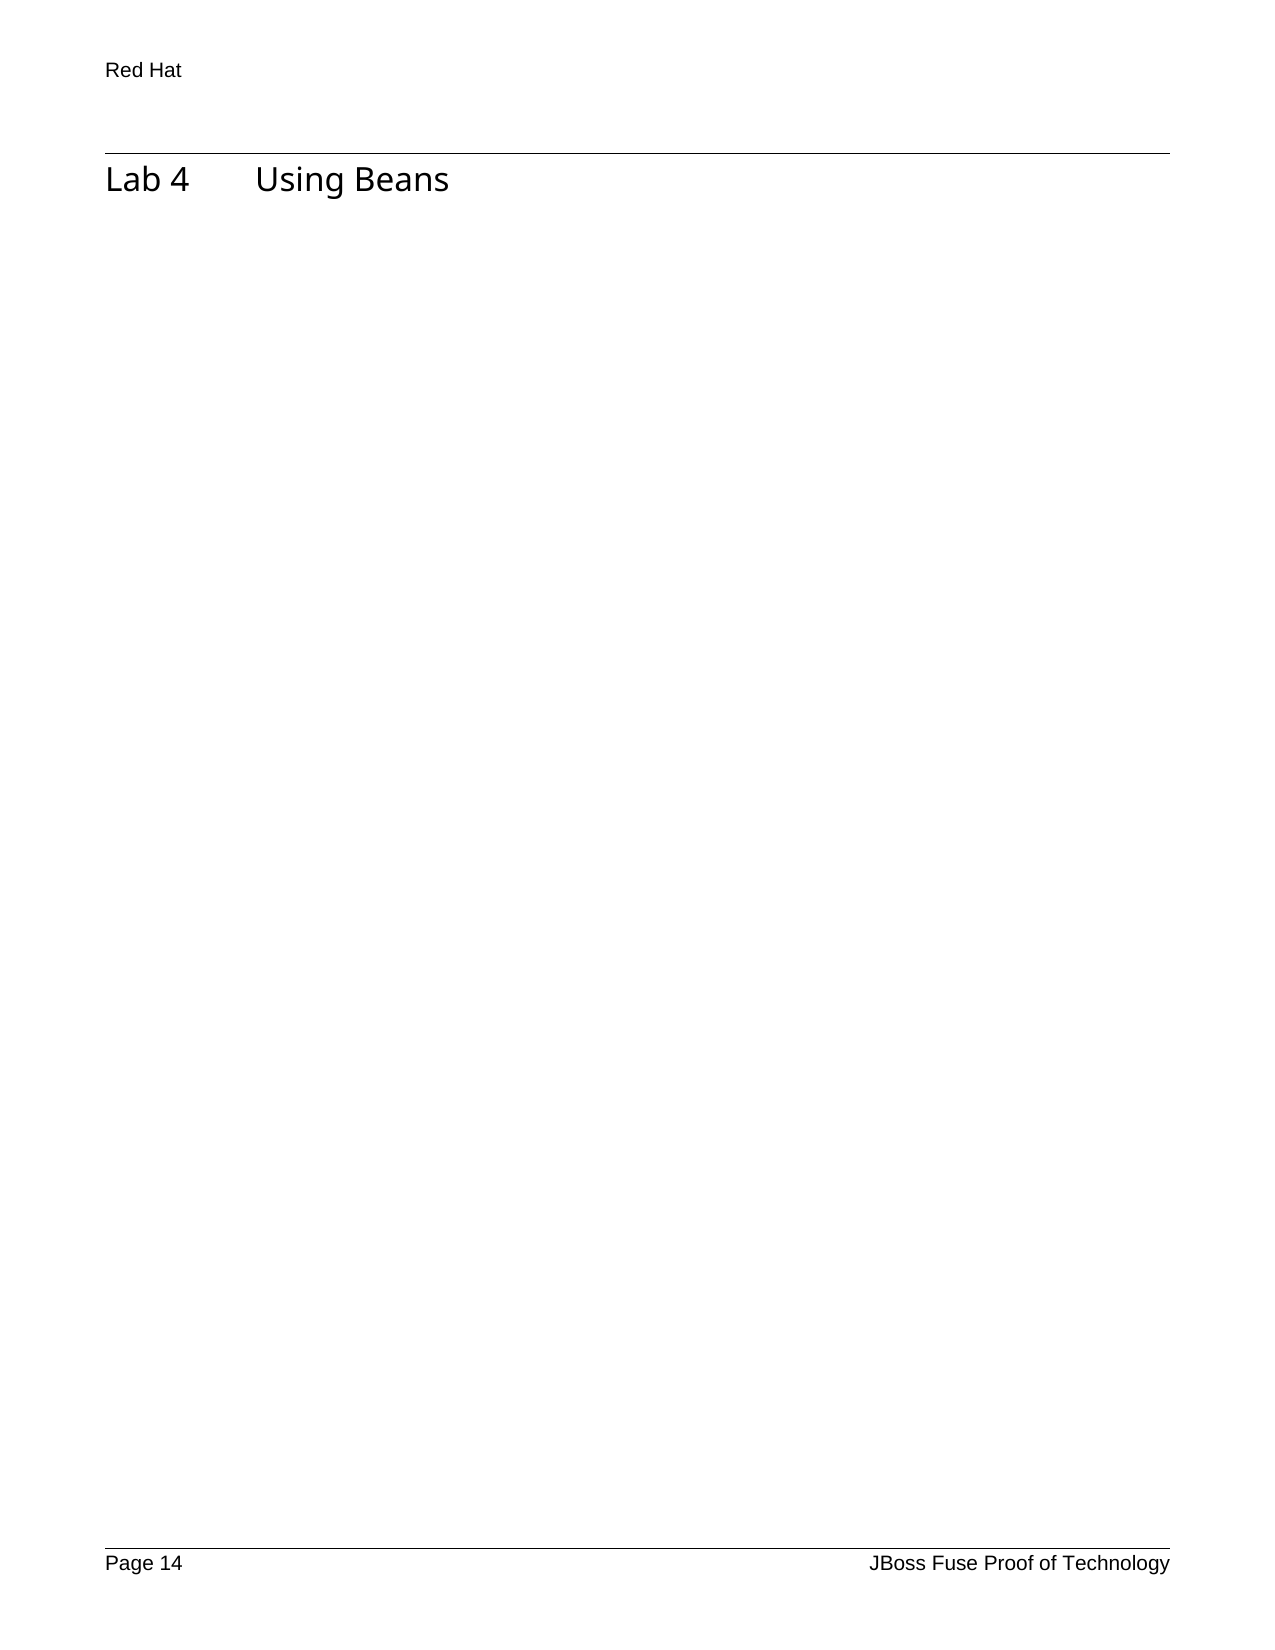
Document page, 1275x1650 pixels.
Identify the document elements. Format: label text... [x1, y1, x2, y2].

subtitle Using Beans [105, 154, 1170, 202]
